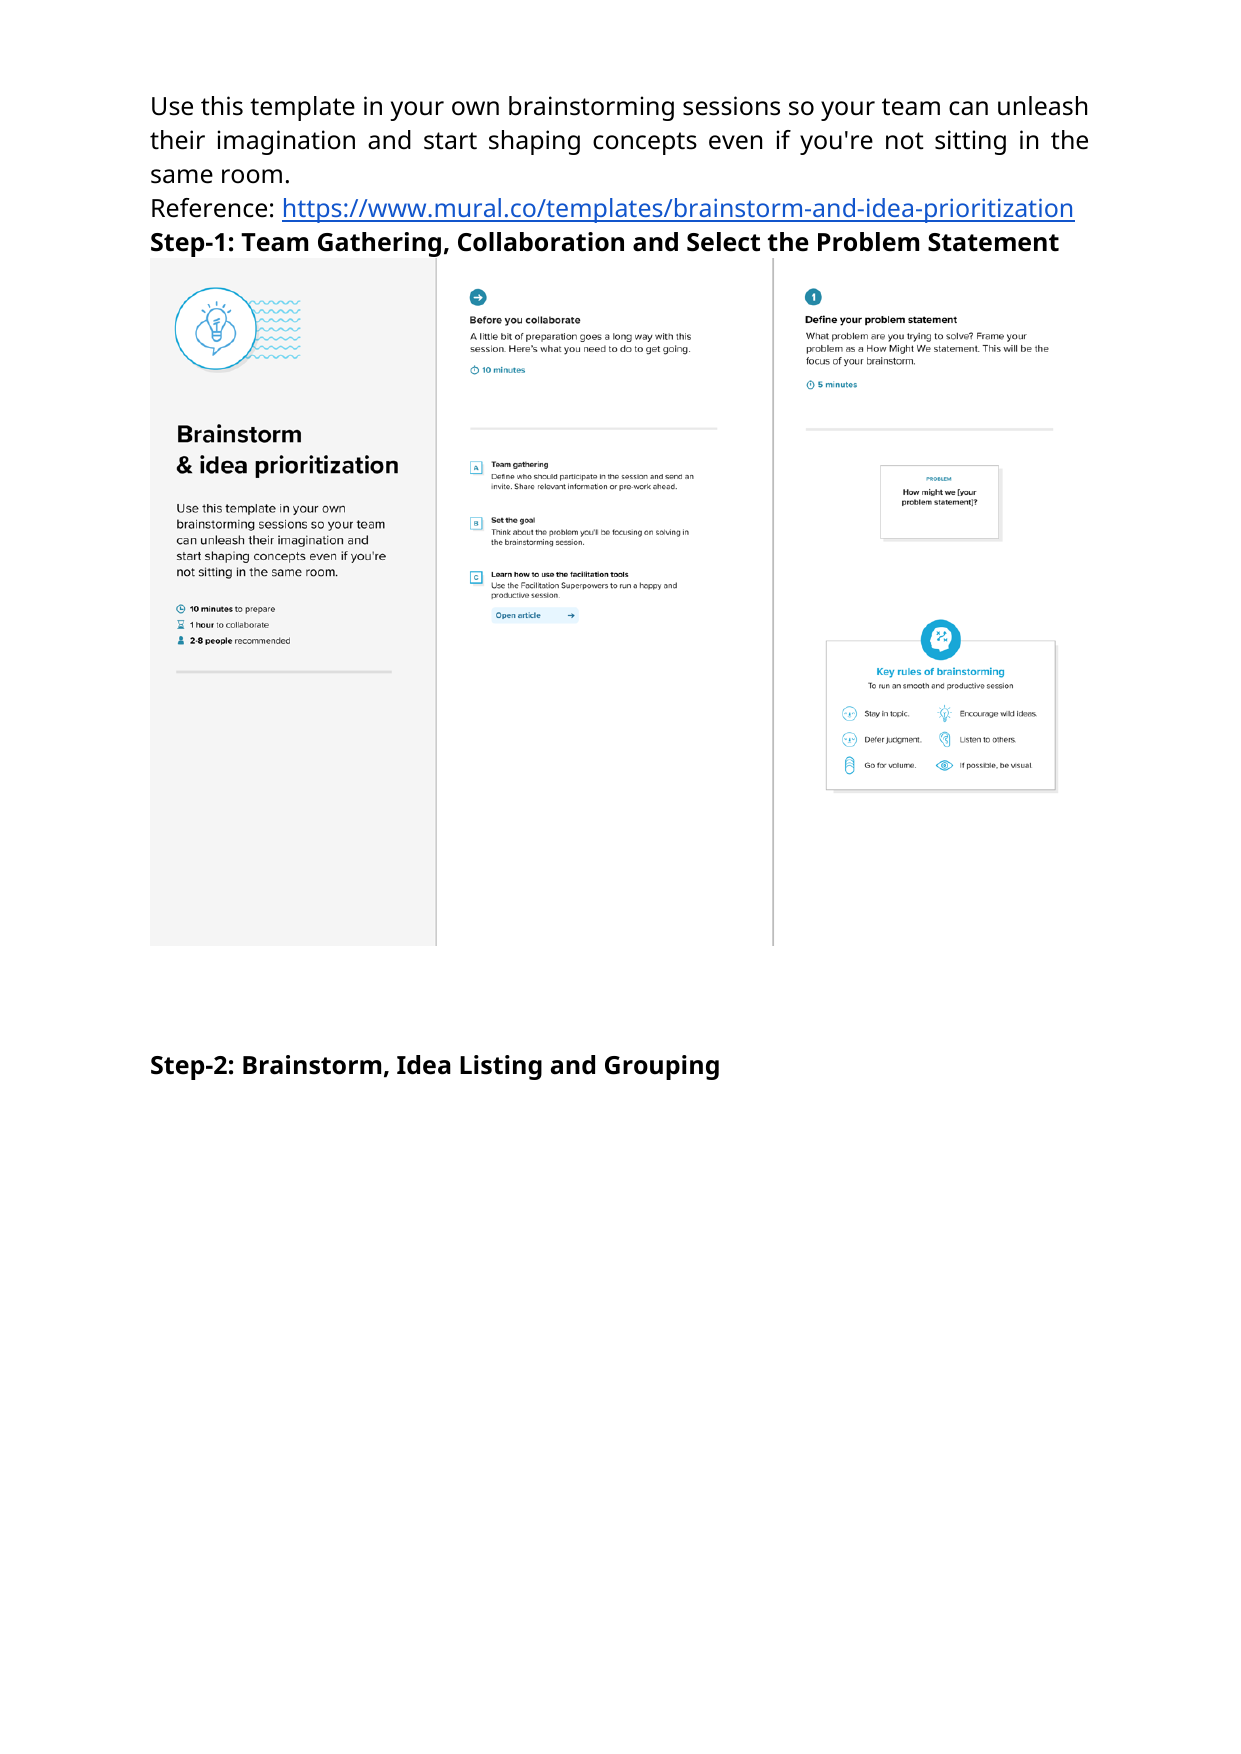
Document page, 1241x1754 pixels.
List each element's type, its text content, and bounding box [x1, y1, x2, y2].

text Step-1: Team Gathering, Collaboration and Select the Problem Statement [150, 225, 1090, 258]
text Step-2: Brainstorm, Idea Listing and Grouping [150, 1048, 1090, 1082]
text Reference: https://www.mural.co/templates/brainstorm-and-idea-prioritization [150, 191, 1090, 225]
picture [150, 258, 1091, 946]
text Use this template in your own brainstorming sessions so your team can unleash their imagination and start shaping concepts even if you're not sitting in the same room. [150, 89, 1090, 191]
